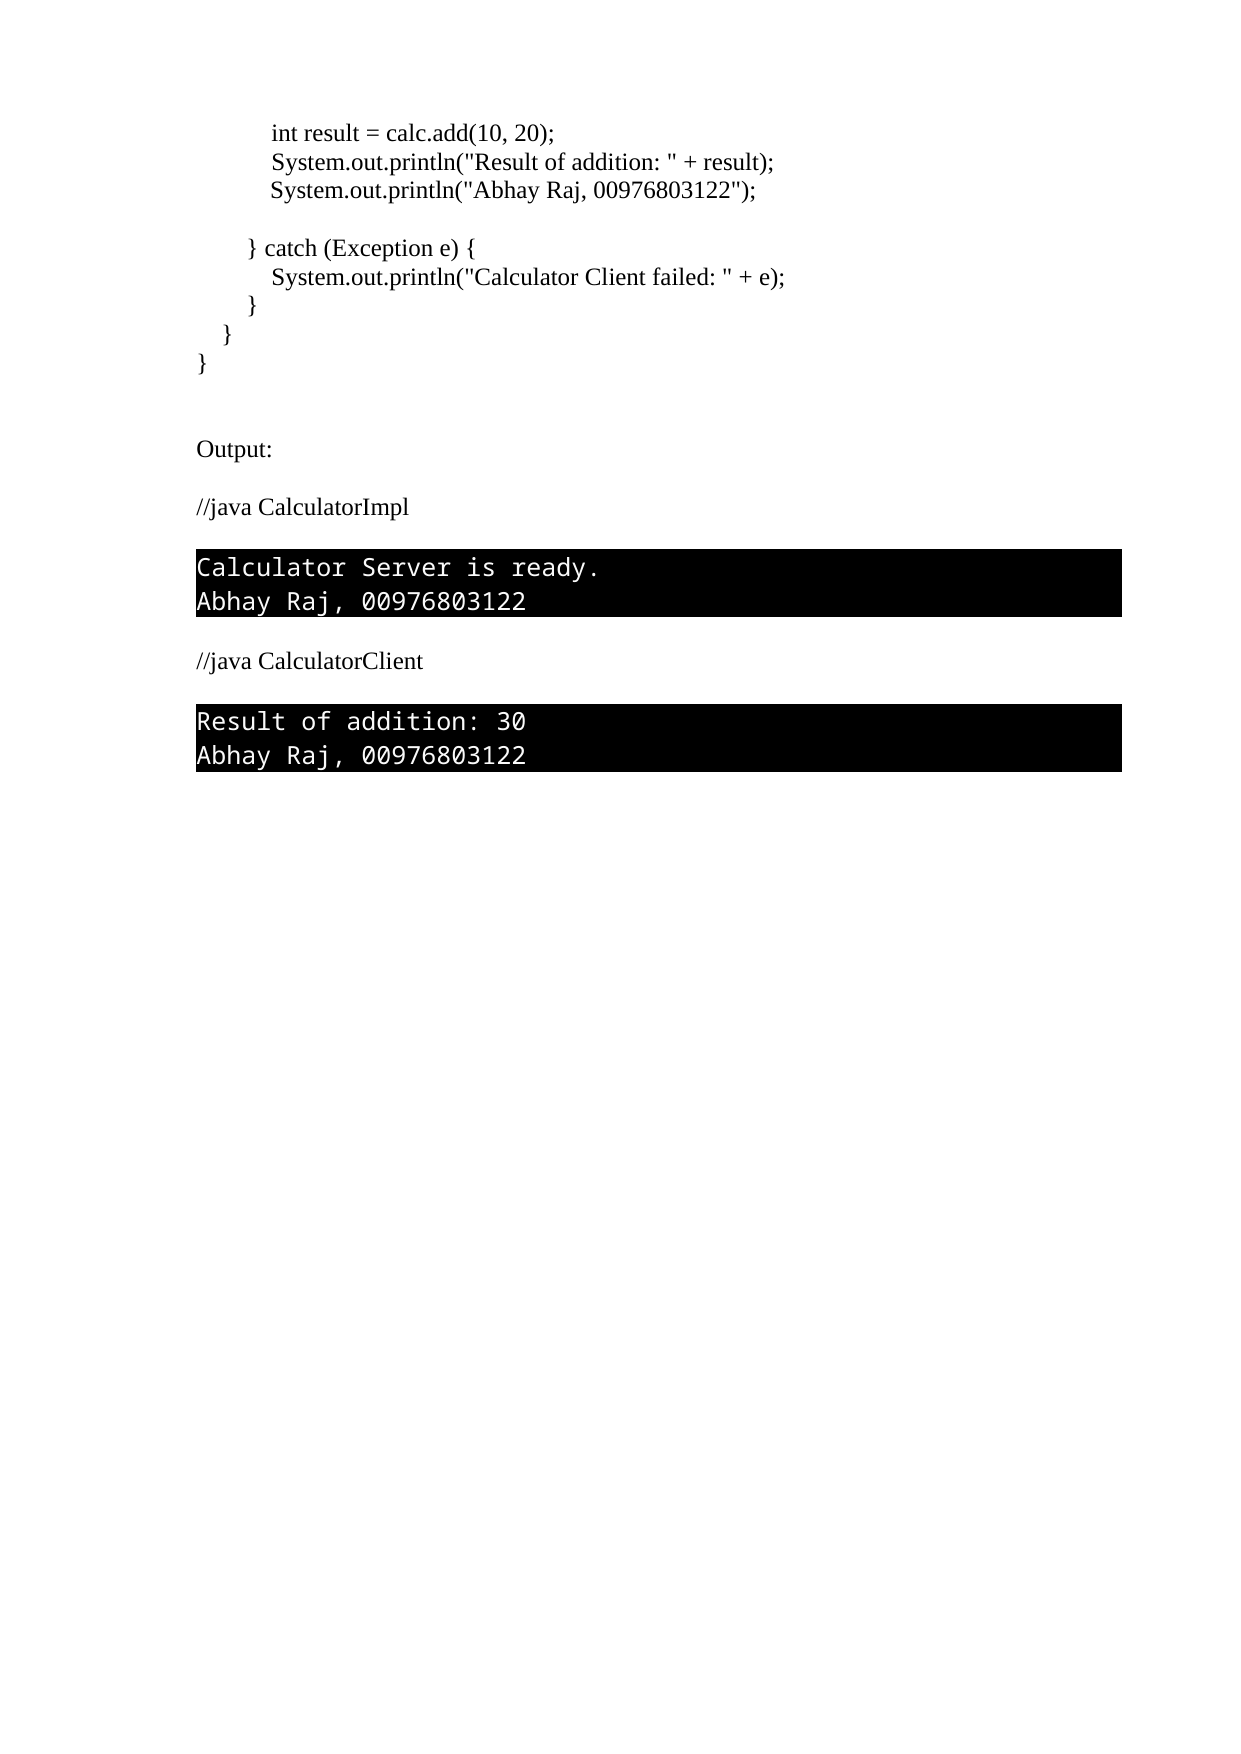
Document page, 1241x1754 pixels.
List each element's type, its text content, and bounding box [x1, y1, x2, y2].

text } [196, 319, 1122, 348]
text int result = calc.add(10, 20); [196, 118, 1122, 147]
text } [196, 291, 1122, 319]
text Calculator Server is ready. [196, 549, 1122, 583]
text Abhay Raj, 00976803122 [196, 583, 1122, 617]
text //java CalculatorImpl [196, 492, 1122, 521]
text Result of addition: 30 [196, 704, 1122, 738]
text Output: [196, 434, 1122, 463]
text System.out.println("Result of addition: " + result); [196, 147, 1122, 176]
text Abhay Raj, 00976803122 [196, 738, 1122, 772]
text } [196, 348, 1122, 377]
text } catch (Exception e) { [196, 233, 1122, 262]
text System.out.println("Abhay Raj, 00976803122"); [196, 176, 1122, 204]
text System.out.println("Calculator Client failed: " + e); [196, 262, 1122, 291]
text //java CalculatorClient [196, 646, 1122, 675]
